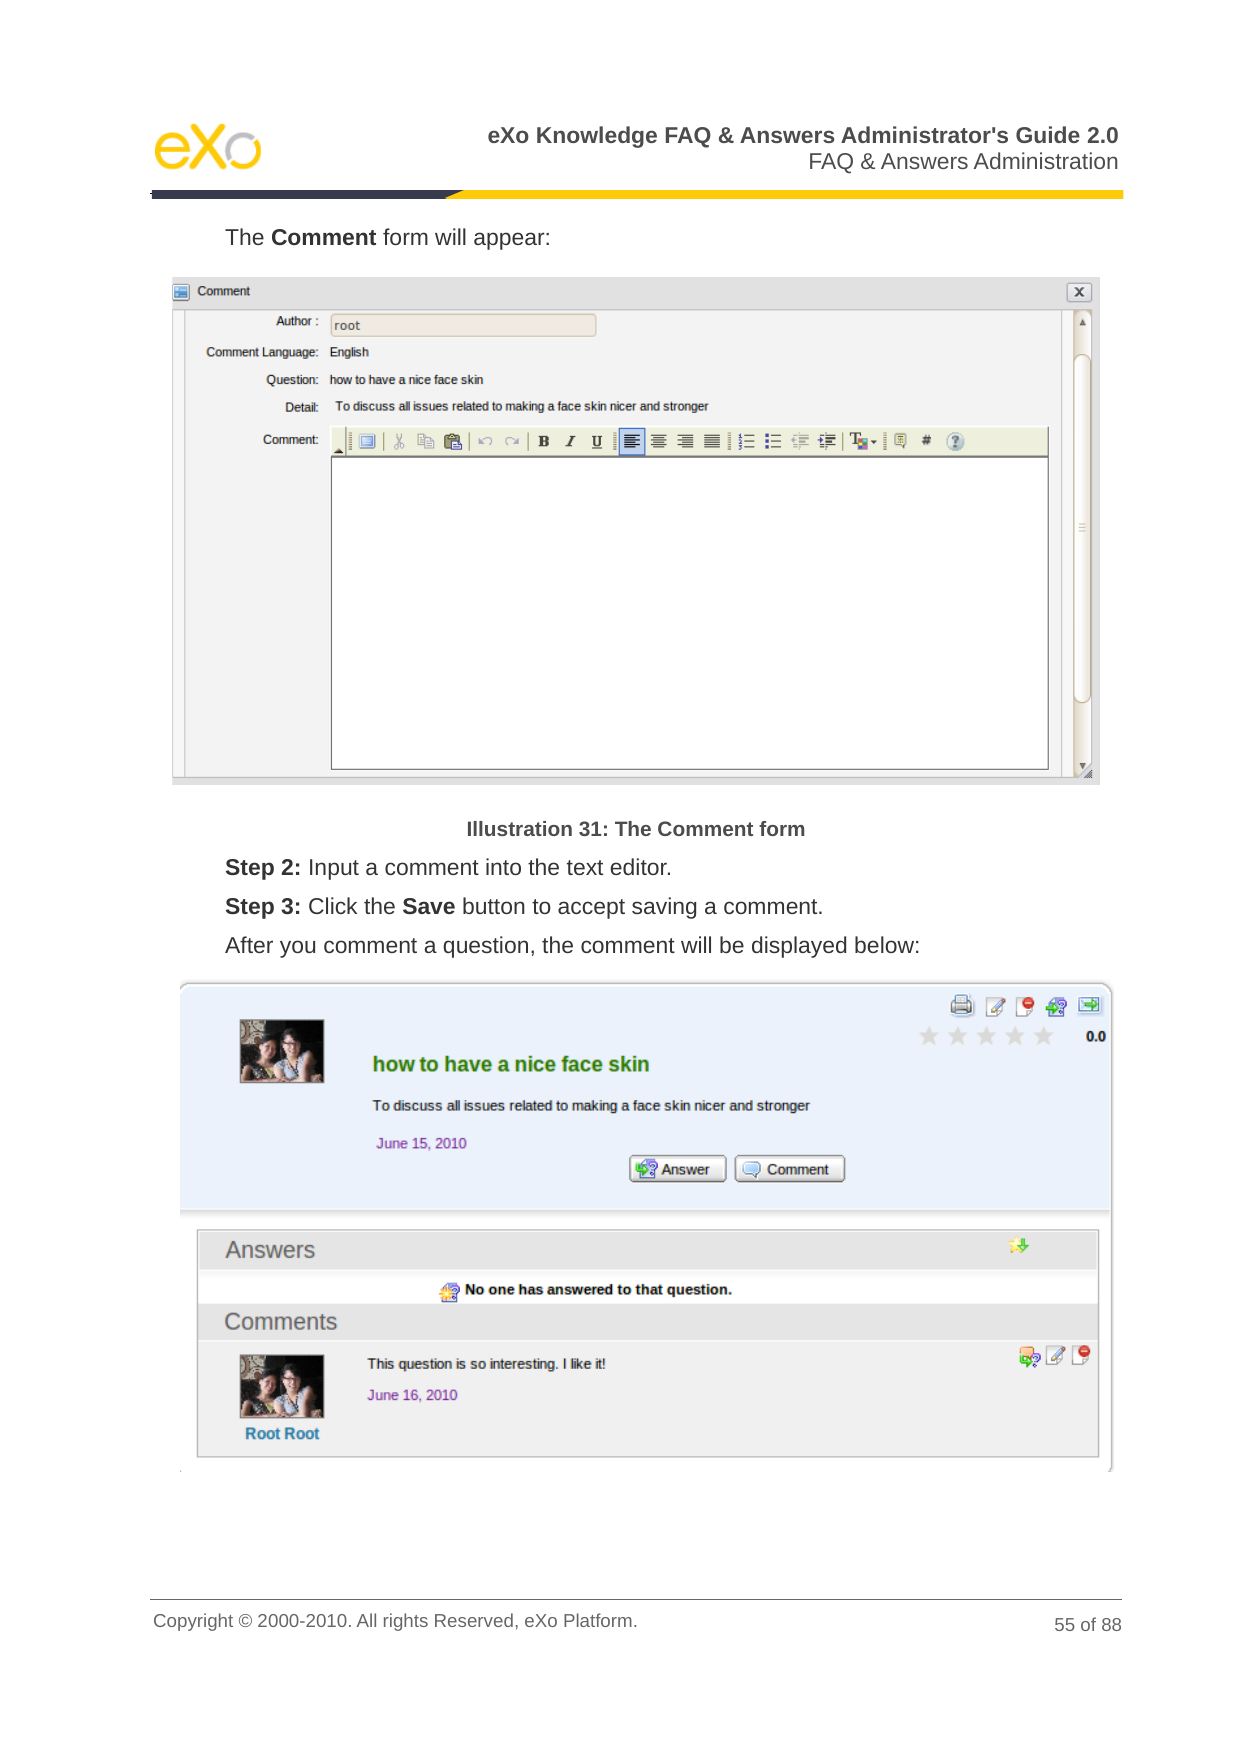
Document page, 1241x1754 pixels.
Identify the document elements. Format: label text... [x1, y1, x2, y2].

list Step 2: Input a comment into the text editor. [172, 263, 1122, 880]
picture [172, 277, 1100, 785]
picture [180, 979, 1115, 1472]
picture [151, 190, 1124, 199]
list Step 3: Click the Save button to accept saving a comment. [187, 893, 1122, 919]
list After you comment a question, the comment will be displayed below: [187, 932, 1122, 959]
picture [155, 123, 262, 170]
list Illustration 31: The Comment form [172, 785, 1099, 840]
list The Comment form will appear: [187, 223, 1122, 250]
